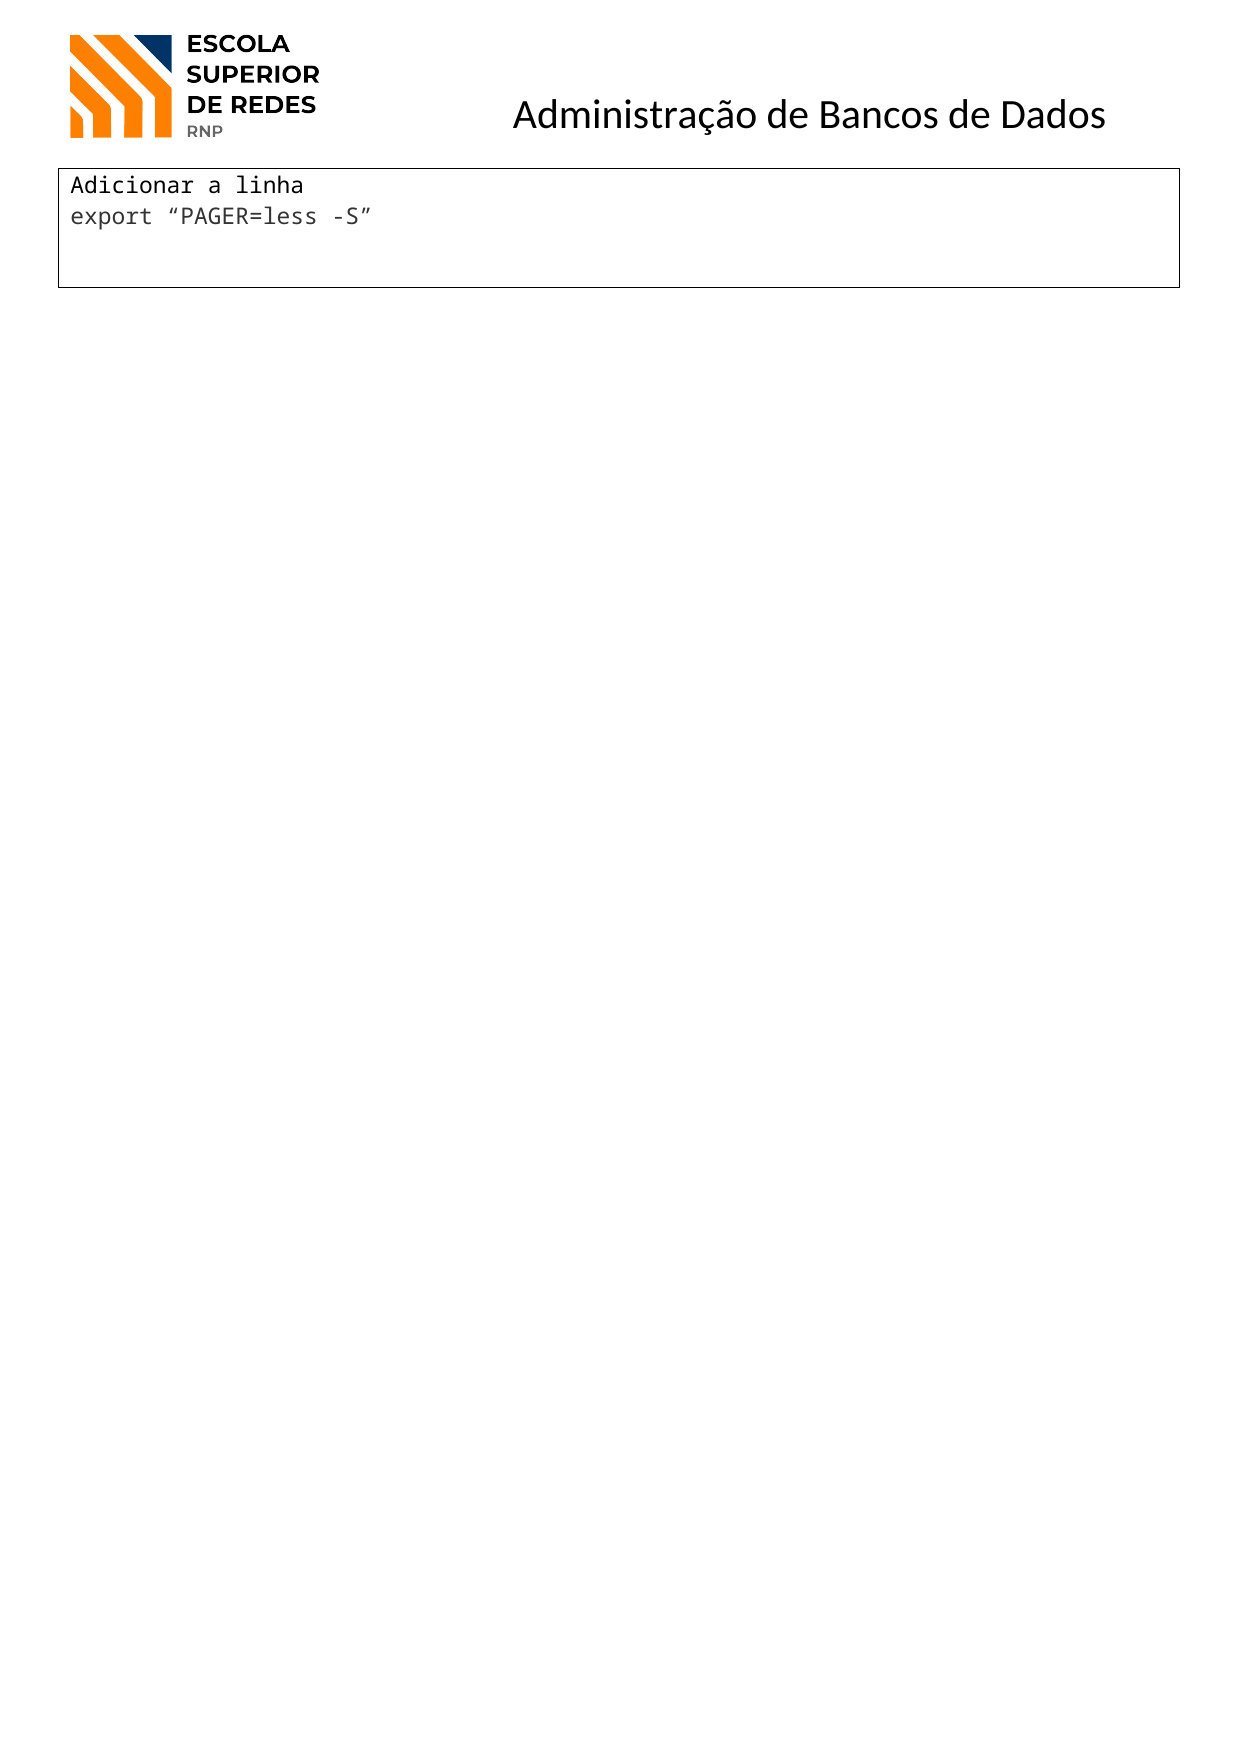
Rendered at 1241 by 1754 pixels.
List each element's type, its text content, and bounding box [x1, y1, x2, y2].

picture [70, 31, 333, 138]
table_header Adicionar a linha export “PAGER=less -S” [59, 169, 1179, 287]
